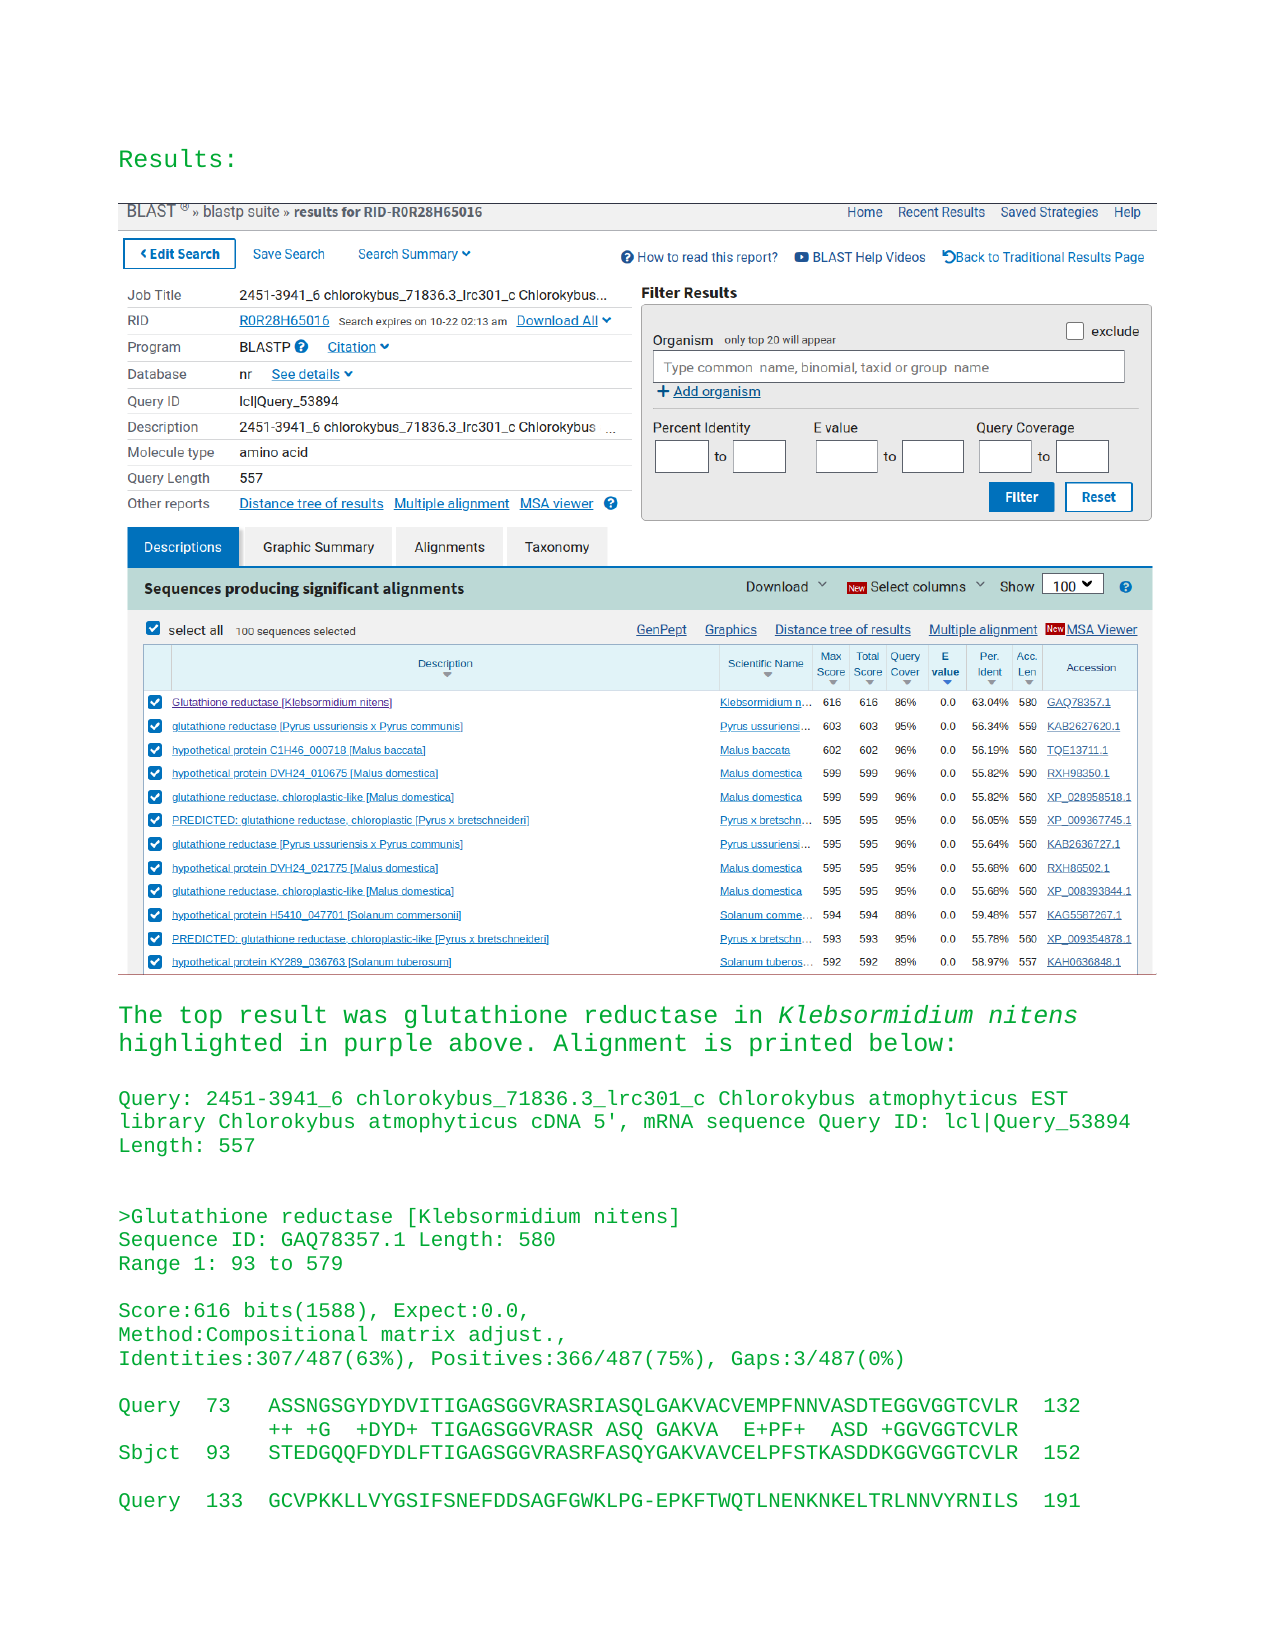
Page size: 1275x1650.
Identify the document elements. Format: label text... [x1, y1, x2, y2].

text >Glutathione reductase [Klebsormidium nitens] [118, 1206, 1157, 1229]
text Score:616 bits(1588), Expect:0.0, [118, 1300, 1157, 1324]
text Method:Compositional matrix adjust., [118, 1324, 1157, 1348]
text Query 73 ASSNGSGYDYDVITIGAGSGGVRASRIASQLGAKVACVEMPFNNVASDTEGGVGGTCVLR 132 [118, 1395, 1157, 1419]
picture [118, 203, 1157, 975]
text The top result was glutathione reductase in Klebsormidium nitens highlighted in purple above. Alignment is printed below: [118, 1003, 1157, 1059]
text Results: [118, 146, 1157, 175]
text Query: 2451-3941_6 chlorokybus_71836.3_lrc301_c Chlorokybus atmophyticus EST library Chlorokybus atmophyticus cDNA 5', mRNA sequence Query ID: lcl|Query_53894 Length: 557 [118, 1088, 1157, 1158]
text ++ +G +DYD+ TIGAGSGGVRASR ASQ GAKVA E+PF+ ASD +GGVGGTCVLR [118, 1419, 1157, 1442]
text Identities:307/487(63%), Positives:366/487(75%), Gaps:3/487(0%) [118, 1348, 1157, 1371]
text Query 133 GCVPKKLLVYGSIFSNEFDDSAGFGWKLPG-EPKFTWQTLNENKNKELTRLNNVYRNILS 191 [118, 1489, 1157, 1513]
text Sequence ID: GAQ78357.1 Length: 580 [118, 1229, 1157, 1253]
text Sbjct 93 STEDGQQFDYDLFTIGAGSGGVRASRFASQYGAKVAVCELPFSTKASDDKGGVGGTCVLR 152 [118, 1442, 1157, 1466]
text Range 1: 93 to 579 [118, 1253, 1157, 1277]
